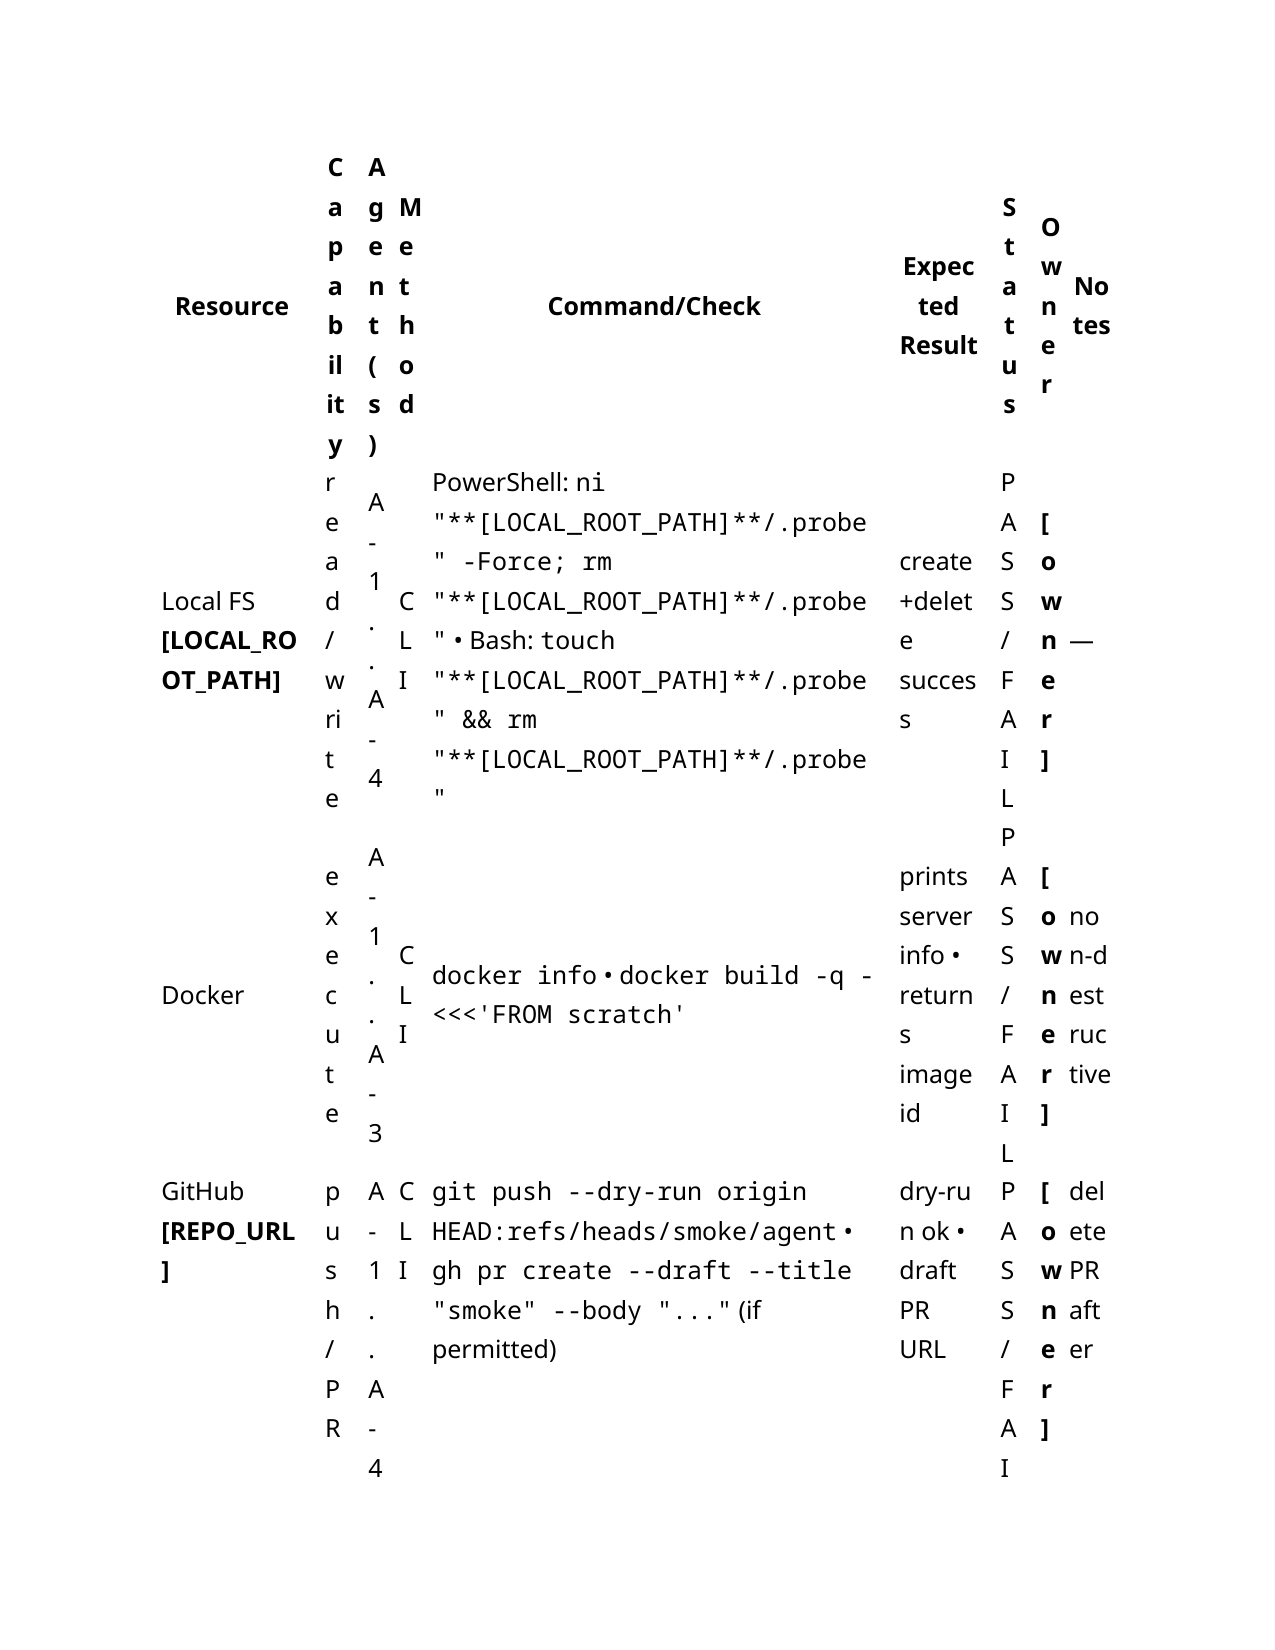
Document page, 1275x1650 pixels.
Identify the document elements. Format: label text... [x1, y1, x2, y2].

table_cell create+delete success [888, 465, 989, 819]
table_cell A‑1..A‑4 [357, 1174, 387, 1489]
table_header Resource [150, 150, 313, 465]
table_cell dry‑run ok • draft PR URL [888, 1174, 989, 1489]
table_cell A‑1..A‑3 [357, 820, 387, 1174]
table_cell Docker [150, 820, 313, 1174]
table_header Command/Check [421, 150, 888, 465]
table_cell CLI [388, 465, 421, 819]
table_cell non‑destructive [1058, 820, 1125, 1174]
table_cell git push --dry-run origin HEAD:refs/heads/smoke/agent • gh pr create --draft --title "smoke" --body "..." (if permitted) [421, 1174, 888, 1489]
table_cell [owner] [1029, 465, 1058, 819]
table_header Status [989, 150, 1029, 465]
table_cell prints server info • returns image id [888, 820, 989, 1174]
table_cell push/PR [314, 1174, 357, 1489]
table_header Expected Result [888, 150, 989, 465]
table_cell Local FS [LOCAL_ROOT_PATH] [150, 465, 313, 819]
table_cell docker info • docker build -q - <<<'FROM scratch' [421, 820, 888, 1174]
table_cell delete PR after [1058, 1174, 1125, 1489]
table_cell PASS/FAI [989, 1174, 1029, 1489]
table_cell execute [314, 820, 357, 1174]
table_cell — [1058, 465, 1125, 819]
table_cell CLI [388, 1174, 421, 1489]
table_header Owner [1029, 150, 1058, 465]
table_header Capability [314, 150, 357, 465]
table_cell PASS/FAIL [989, 820, 1029, 1174]
table_cell [owner] [1029, 1174, 1058, 1489]
table_cell CLI [388, 820, 421, 1174]
table_cell GitHub [REPO_URL] [150, 1174, 313, 1489]
table_cell read/write [314, 465, 357, 819]
table_cell [owner] [1029, 820, 1058, 1174]
table_cell A‑1..A‑4 [357, 465, 387, 819]
table_header Method [388, 150, 421, 465]
table_header Agent(s) [357, 150, 387, 465]
table_header Notes [1058, 150, 1125, 465]
table_cell PASS/FAIL [989, 465, 1029, 819]
table_cell PowerShell: ni "**[LOCAL_ROOT_PATH]**/.probe" -Force; rm "**[LOCAL_ROOT_PATH]**/.probe" • Bash: touch "**[LOCAL_ROOT_PATH]**/.probe" && rm "**[LOCAL_ROOT_PATH]**/.probe" [421, 465, 888, 819]
